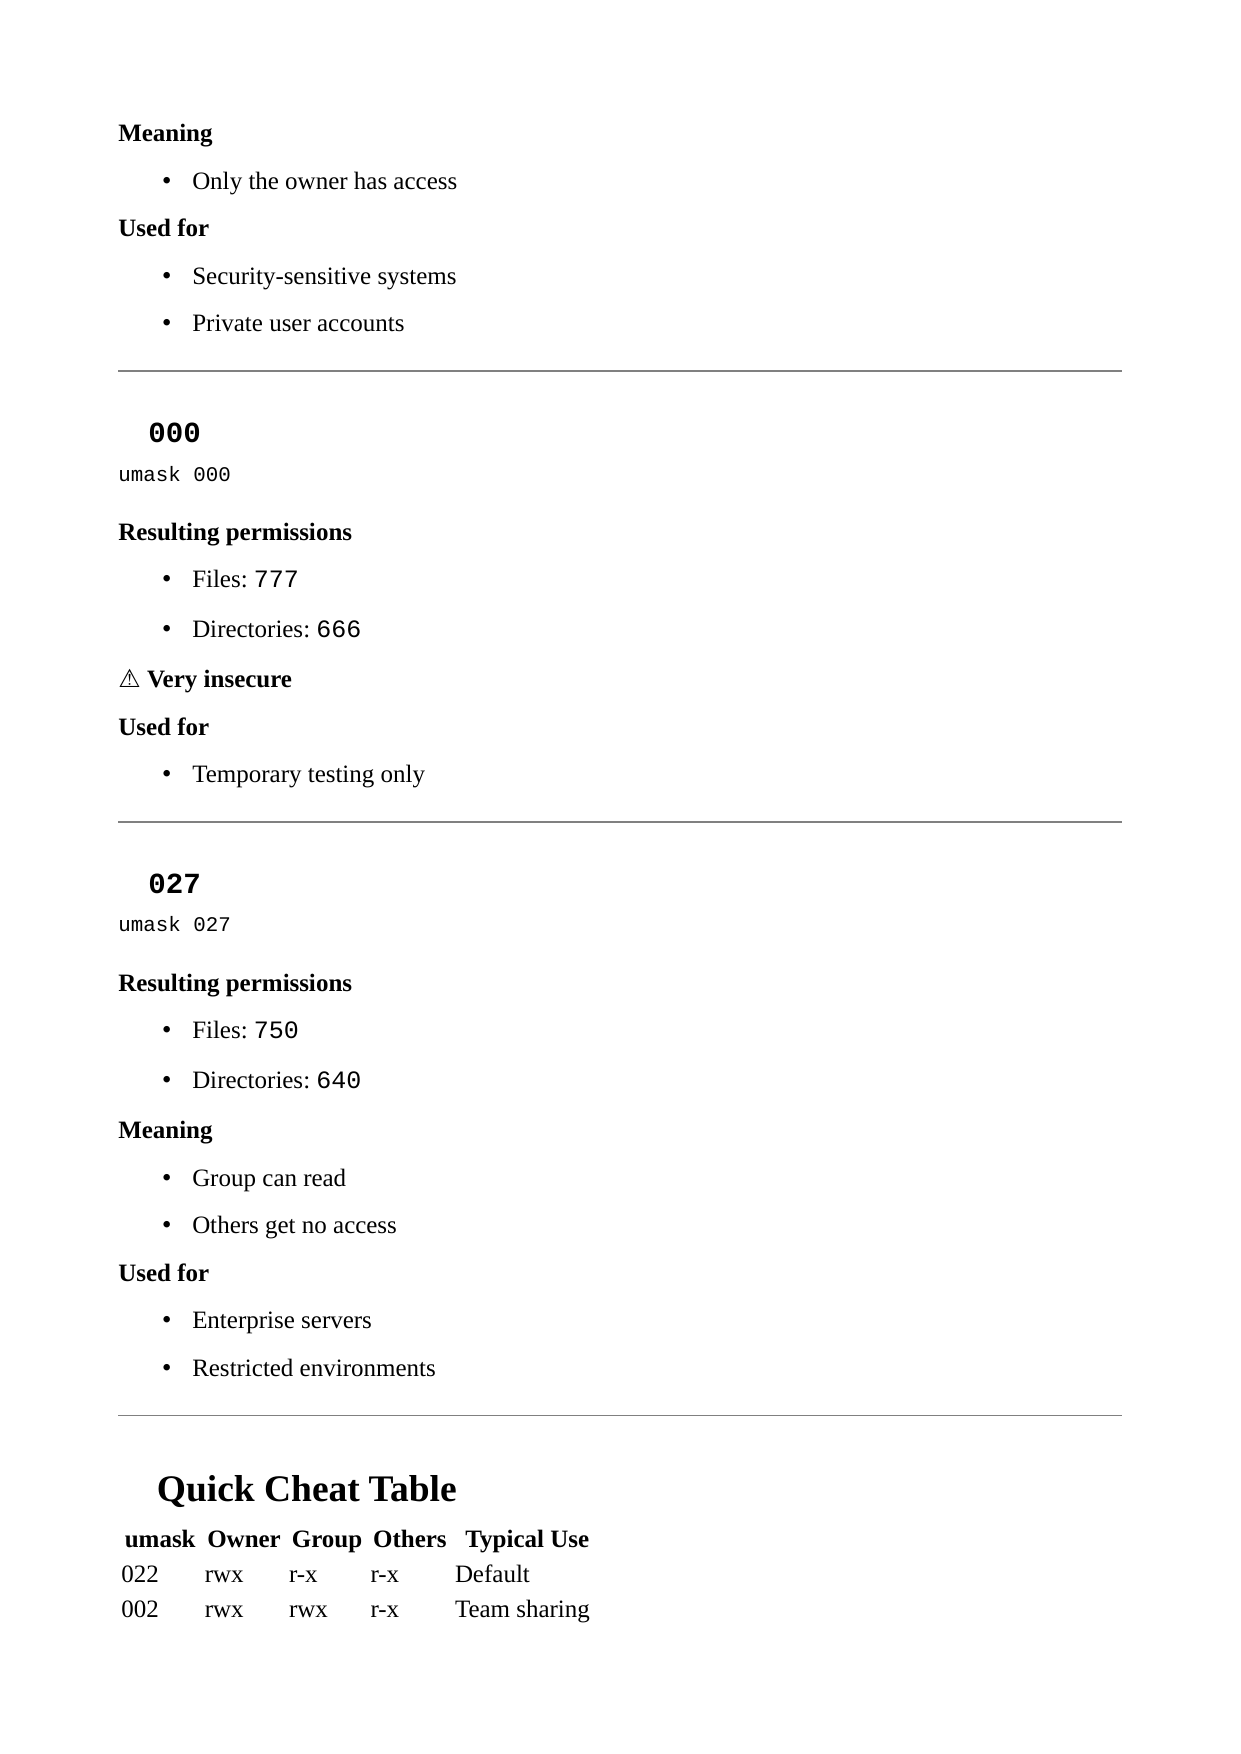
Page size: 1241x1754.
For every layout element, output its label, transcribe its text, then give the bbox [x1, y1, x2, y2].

table_header Typical Use [452, 1522, 602, 1556]
list Temporary testing only [162, 759, 1122, 788]
text ⚠️ Very insecure [118, 664, 1122, 693]
text Resulting permissions [118, 968, 1122, 996]
table_cell Team sharing [452, 1591, 602, 1625]
list Group can read [162, 1163, 1122, 1192]
list Only the owner has access [162, 166, 1122, 194]
text umask 027 [118, 914, 1122, 938]
text Used for [118, 213, 1122, 242]
list Files: 777 [162, 564, 1122, 595]
table_cell 022 [118, 1556, 202, 1591]
list Restricted environments [162, 1353, 1122, 1382]
table_cell r-x [286, 1556, 367, 1591]
text Resulting permissions [118, 517, 1122, 545]
text Used for [118, 712, 1122, 741]
table_cell r-x [368, 1556, 452, 1591]
table_header umask [118, 1522, 202, 1556]
text umask 000 [118, 463, 1122, 487]
table_cell rwx [202, 1556, 286, 1591]
list Directories: 640 [162, 1065, 1122, 1096]
table_cell 002 [118, 1591, 202, 1625]
table_cell r-x [368, 1591, 452, 1625]
table_cell rwx [202, 1591, 286, 1625]
table_header Others [368, 1522, 452, 1556]
table_cell Default [452, 1556, 602, 1591]
list Private user accounts [162, 308, 1122, 337]
list Security-sensitive systems [162, 261, 1122, 290]
table_header Owner [202, 1522, 286, 1556]
table_cell rwx [286, 1591, 367, 1625]
subtitle 🔹 027 [118, 866, 1122, 902]
list Files: 750 [162, 1015, 1122, 1046]
subtitle 🧠 Quick Cheat Table [118, 1466, 1122, 1509]
list Others get no access [162, 1210, 1122, 1239]
list Directories: 666 [162, 614, 1122, 645]
list Enterprise servers [162, 1306, 1122, 1334]
text Meaning [118, 1115, 1122, 1144]
text Meaning [118, 118, 1122, 147]
subtitle 🔹 000 [118, 415, 1122, 451]
text Used for [118, 1258, 1122, 1287]
table_header Group [286, 1522, 367, 1556]
